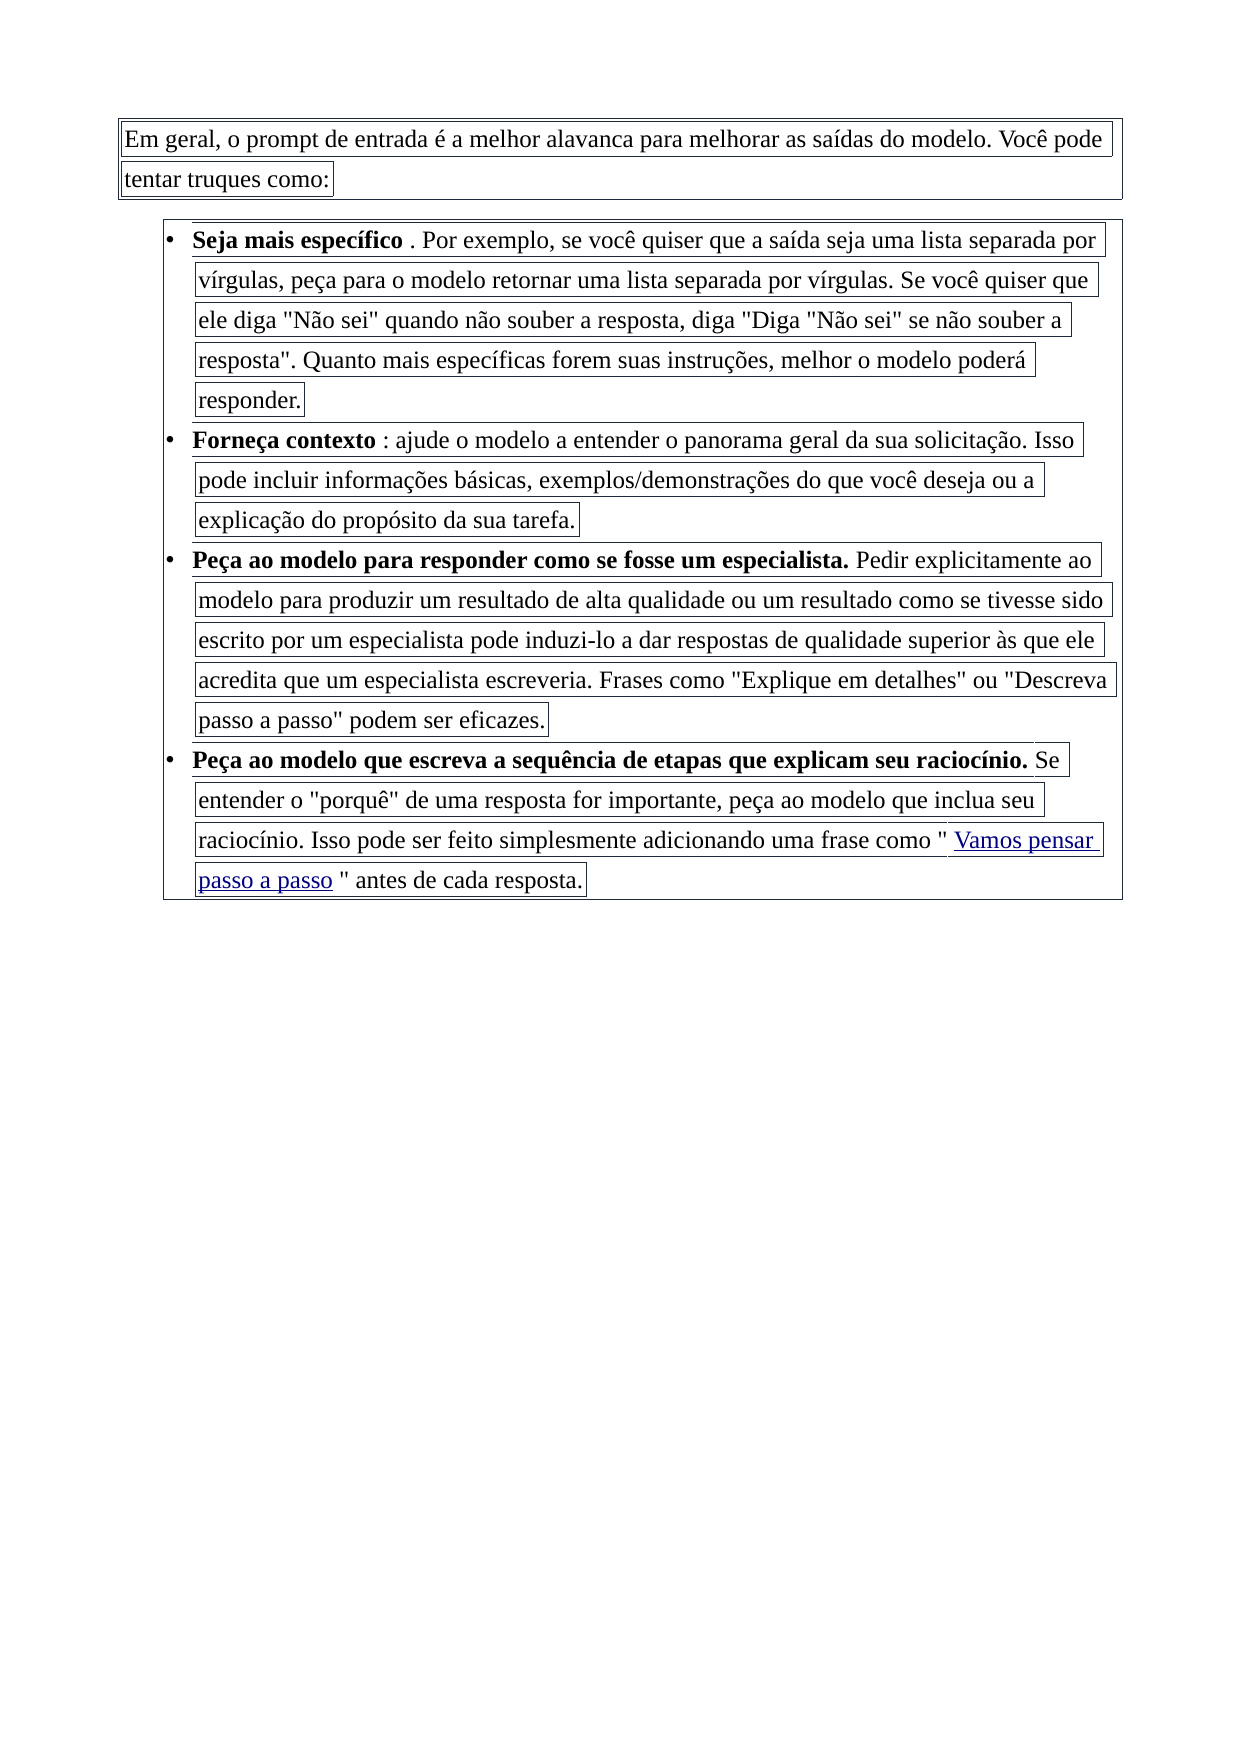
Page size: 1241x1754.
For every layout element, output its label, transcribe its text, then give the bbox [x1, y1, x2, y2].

text Em geral, o prompt de entrada é a melhor alavanca para melhorar as saídas do modelo. Você pode tentar truques como: [119, 119, 1122, 199]
list Forneça contexto : ajude o modelo a entender o panorama geral da sua solicitação. Isso pode incluir informações básicas, exemplos/demonstrações do que você deseja ou a explicação do propósito da sua tarefa. [164, 419, 1122, 537]
list Peça ao modelo que escreva a sequência de etapas que explicam seu raciocínio. Se entender o "porquê" de uma resposta for importante, peça ao modelo que inclua seu raciocínio. Isso pode ser feito simplesmente adicionando uma frase como " Vamos pensar passo a passo " antes de cada resposta. [164, 739, 1122, 899]
list Peça ao modelo para responder como se fosse um especialista. Pedir explicitamente ao modelo para produzir um resultado de alta qualidade ou um resultado como se tivesse sido escrito por um especialista pode induzi-lo a dar respostas de qualidade superior às que ele acredita que um especialista escreveria. Frases como "Explique em detalhes" ou "Descreva passo a passo" podem ser eficazes. [164, 539, 1122, 737]
list Seja mais específico . Por exemplo, se você quiser que a saída seja uma lista separada por vírgulas, peça para o modelo retornar uma lista separada por vírgulas. Se você quiser que ele diga "Não sei" quando não souber a resposta, diga "Diga "Não sei" se não souber a resposta". Quanto mais específicas forem suas instruções, melhor o modelo poderá responder. [164, 220, 1122, 417]
